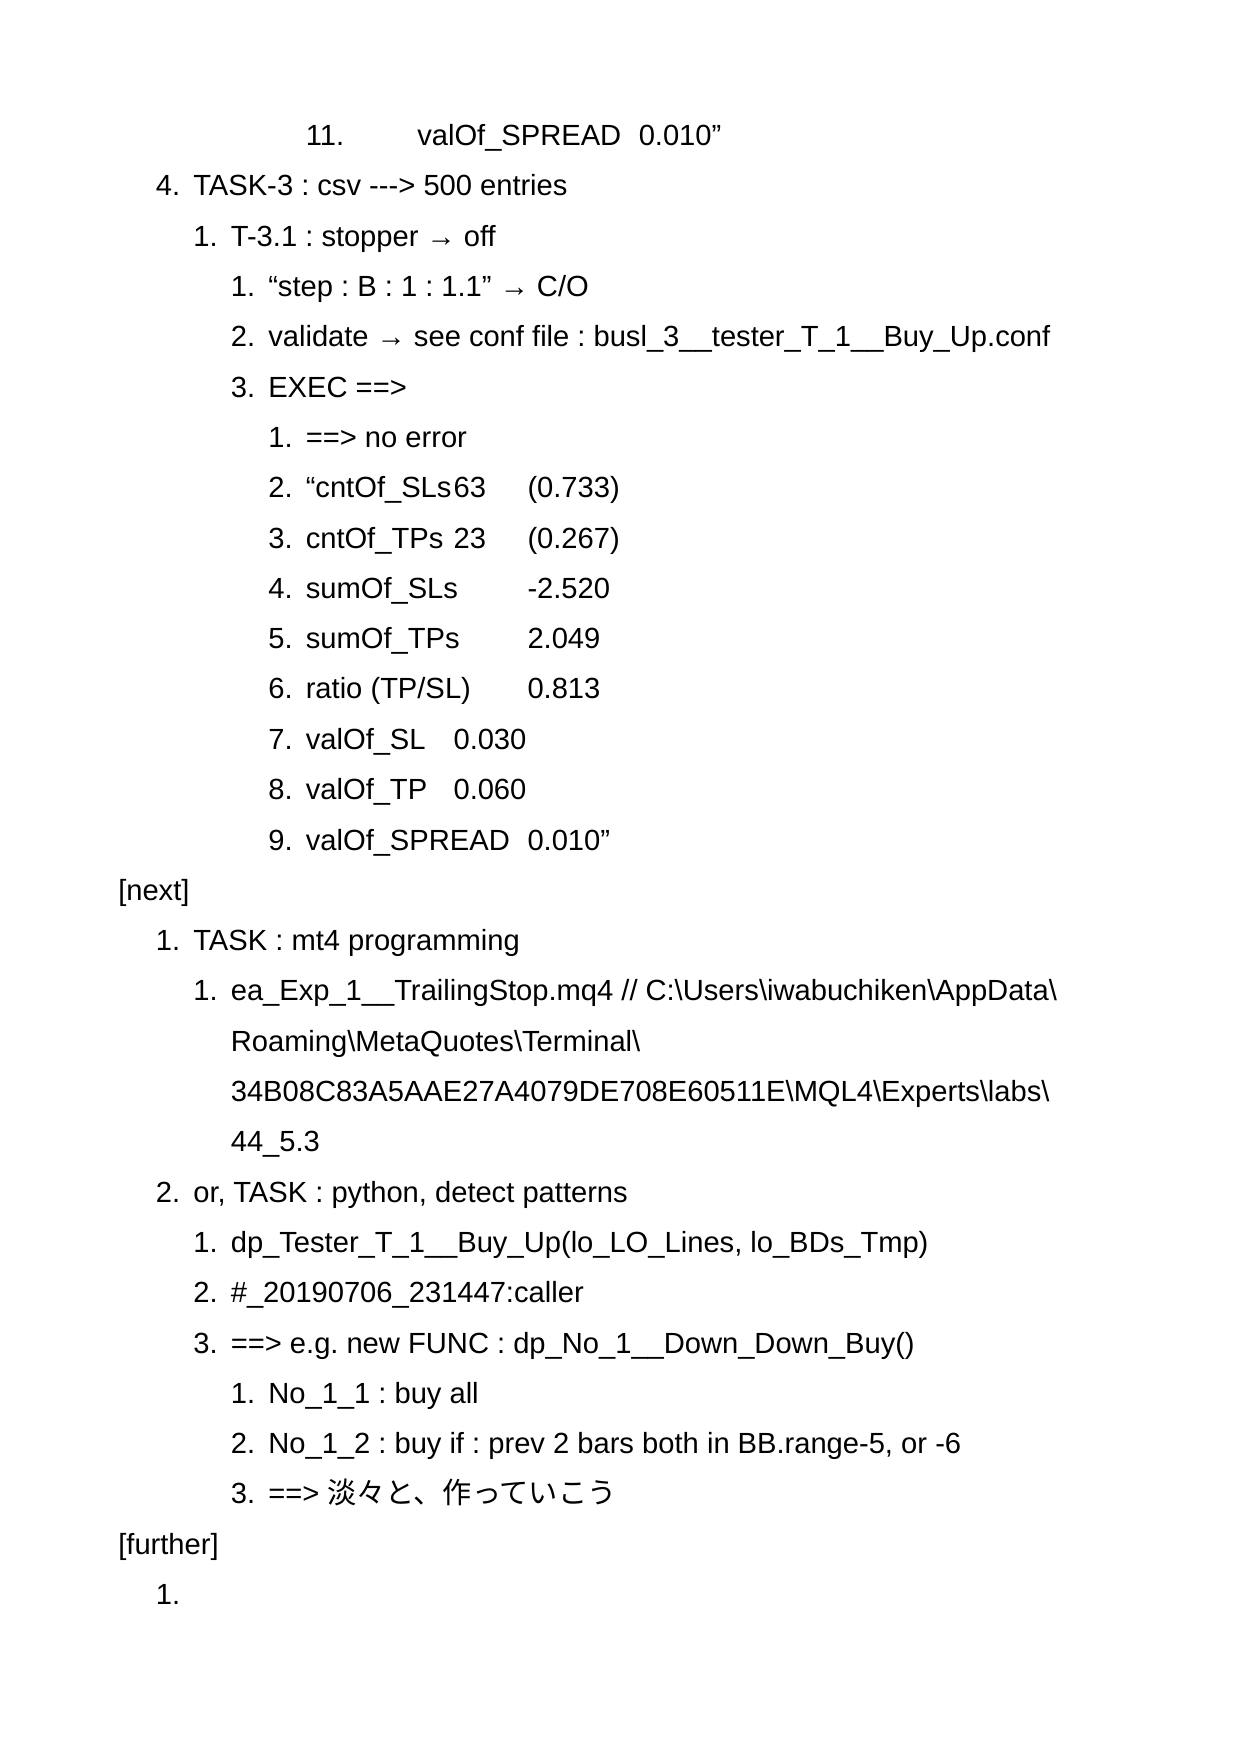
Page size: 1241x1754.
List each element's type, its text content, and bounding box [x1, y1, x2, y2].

list ea_Exp_1__TrailingStop.mq4 // C:\Users\iwabuchiken\AppData\Roaming\MetaQuotes\Terminal\34B08C83A5AAE27A4079DE708E60511E\MQL4\Experts\labs\44_5.3 [193, 973, 1122, 1158]
list “step : B : 1 : 1.1” → C/O [231, 269, 1122, 303]
list cntOf_TPs 23 (0.267) [268, 521, 1122, 554]
list ==> 淡々と、作っていこう [231, 1477, 1122, 1510]
list sumOf_TPs 2.049 [268, 621, 1122, 655]
list “cntOf_SLs 63 (0.733) [268, 470, 1122, 504]
list TASK : mt4 programming [156, 923, 1122, 957]
list ==> e.g. new FUNC : dp_No_1__Down_Down_Buy() [193, 1326, 1122, 1359]
list sumOf_SLs -2.520 [268, 571, 1122, 604]
list valOf_SL 0.030 [268, 722, 1122, 755]
list valOf_SPREAD 0.010” [306, 118, 1122, 152]
list valOf_SPREAD 0.010” [268, 822, 1122, 856]
list T-3.1 : stopper → off [193, 219, 1122, 252]
list No_1_2 : buy if : prev 2 bars both in BB.range-5, or -6 [231, 1426, 1122, 1460]
list dp_Tester_T_1__Buy_Up(lo_LO_Lines, lo_BDs_Tmp) [193, 1225, 1122, 1258]
list No_1_1 : buy all [231, 1376, 1122, 1409]
list ==> no error [268, 420, 1122, 453]
list validate → see conf file : busl_3__tester_T_1__Buy_Up.conf [231, 319, 1122, 353]
list EXEC ==> [231, 370, 1122, 403]
text [further] [118, 1527, 1122, 1560]
list or, TASK : python, detect patterns [156, 1175, 1122, 1208]
text [next] [118, 873, 1122, 906]
list TASK-3 : csv ---> 500 entries [156, 168, 1122, 202]
list ratio (TP/SL) 0.813 [268, 672, 1122, 705]
list valOf_TP 0.060 [268, 772, 1122, 806]
list #_20190706_231447:caller [193, 1275, 1122, 1309]
